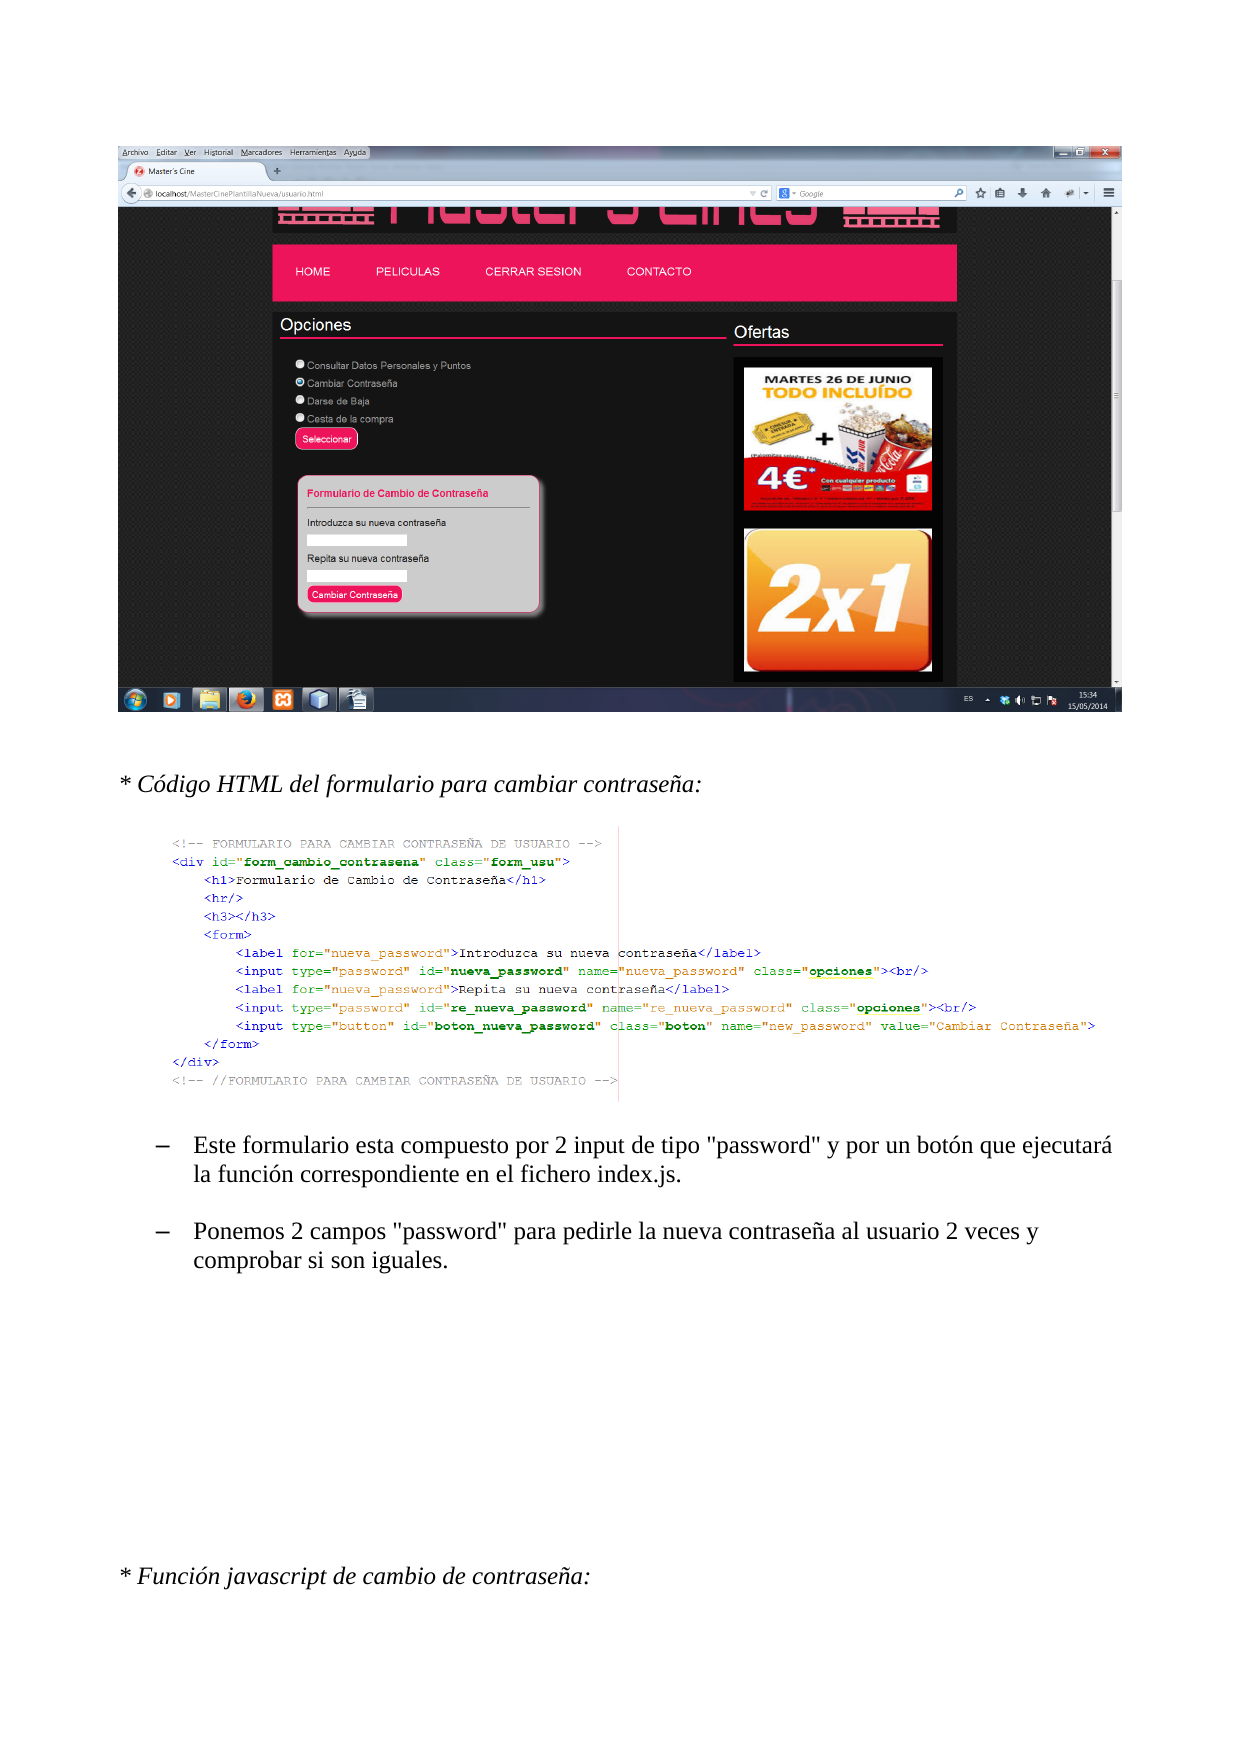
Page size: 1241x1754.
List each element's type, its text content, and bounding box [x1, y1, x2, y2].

list Este formulario esta compuesto por 2 input de tipo "password" y por un botón que ejecutará la función correspondiente en el fichero index.js. [156, 1130, 1122, 1188]
list Ponemos 2 campos "password" para pedirle la nueva contraseña al usuario 2 veces y comprobar si son iguales. [156, 1216, 1122, 1274]
text * Función javascript de cambio de contraseña: [118, 1561, 1122, 1590]
text * Código HTML del formulario para cambiar contraseña: [118, 769, 1122, 798]
picture [118, 146, 1122, 712]
